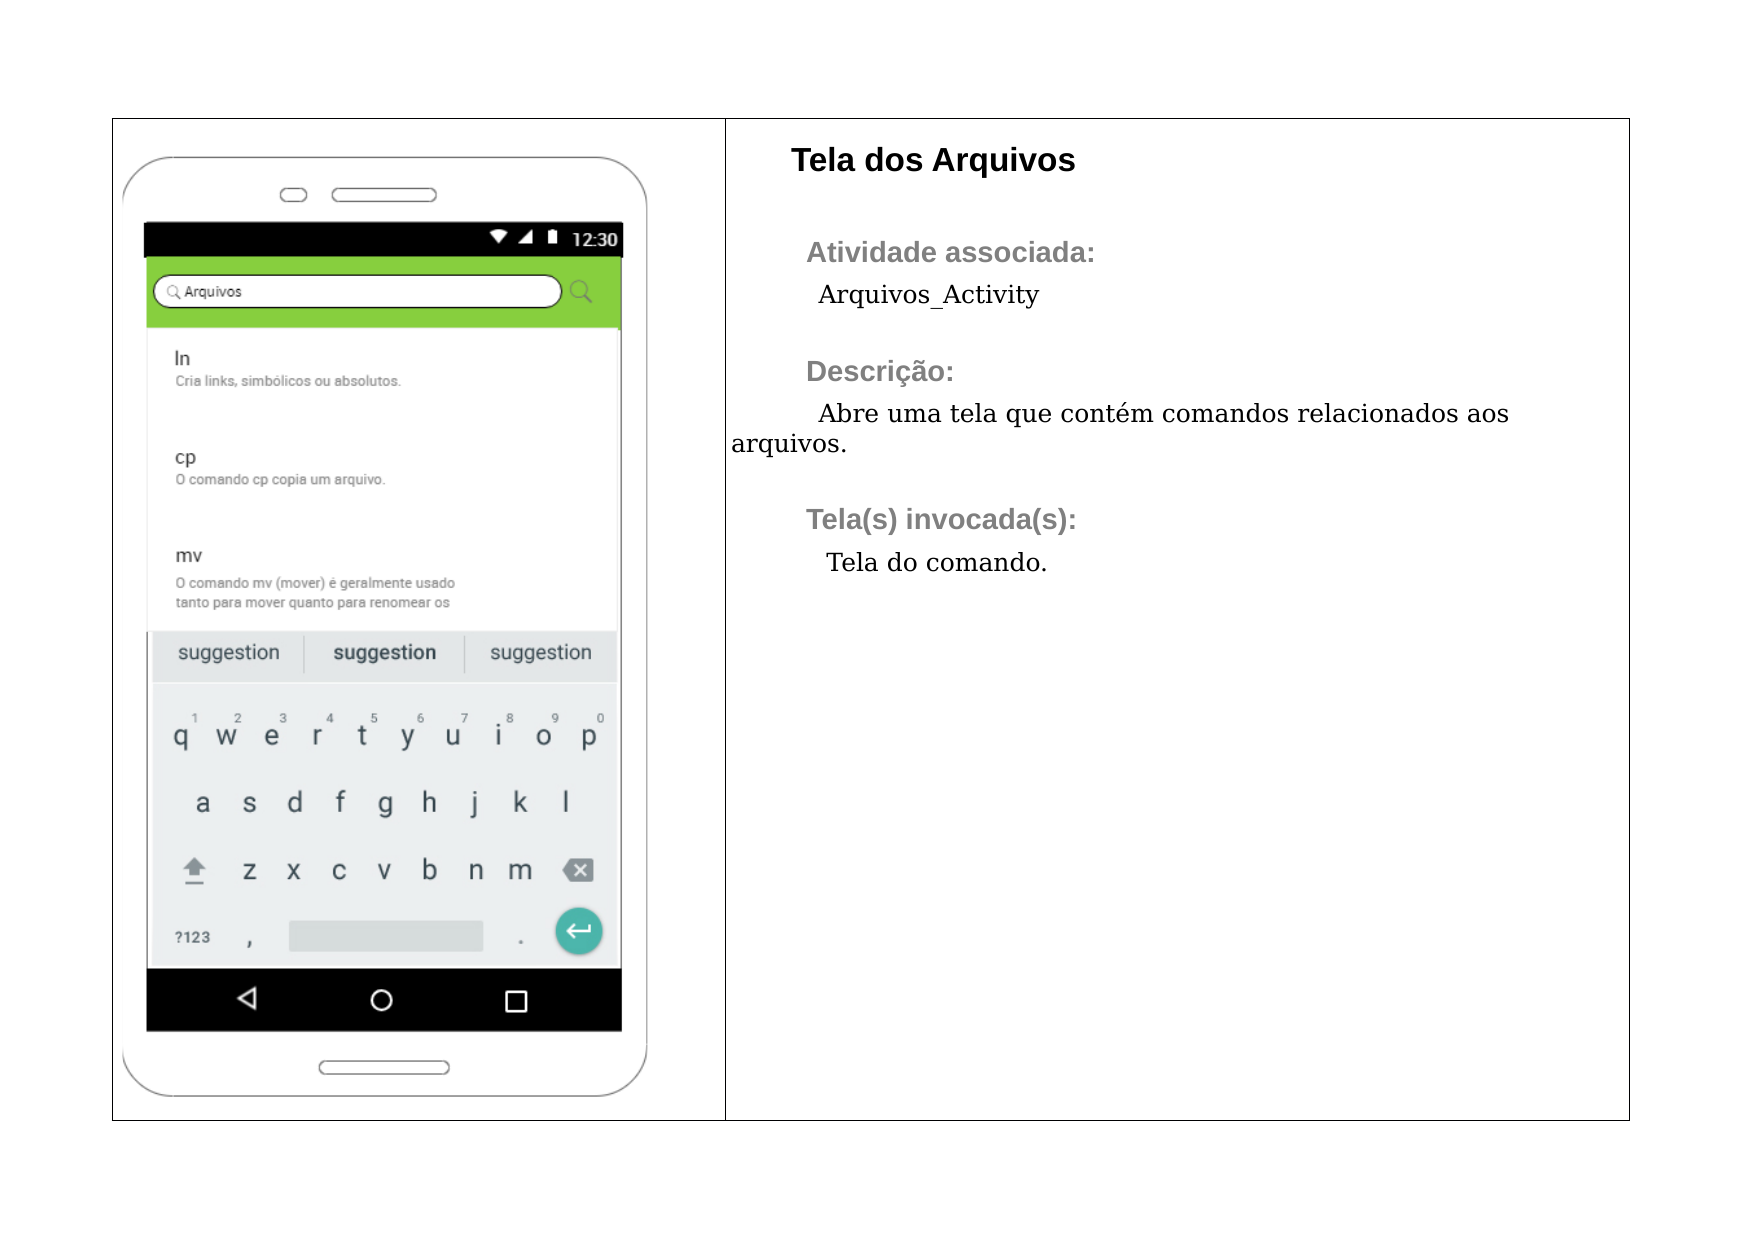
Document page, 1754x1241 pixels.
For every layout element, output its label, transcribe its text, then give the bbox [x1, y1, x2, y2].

table_cell [113, 119, 725, 1120]
table_cell Tela dos Arquivos Atividade associada: Arquivos_Activity Descrição: Abre uma tela que contém comandos relacionados aos arquivos. Tela(s) invocada(s): Tela do comando. [726, 119, 1629, 1120]
picture [122, 154, 648, 1102]
